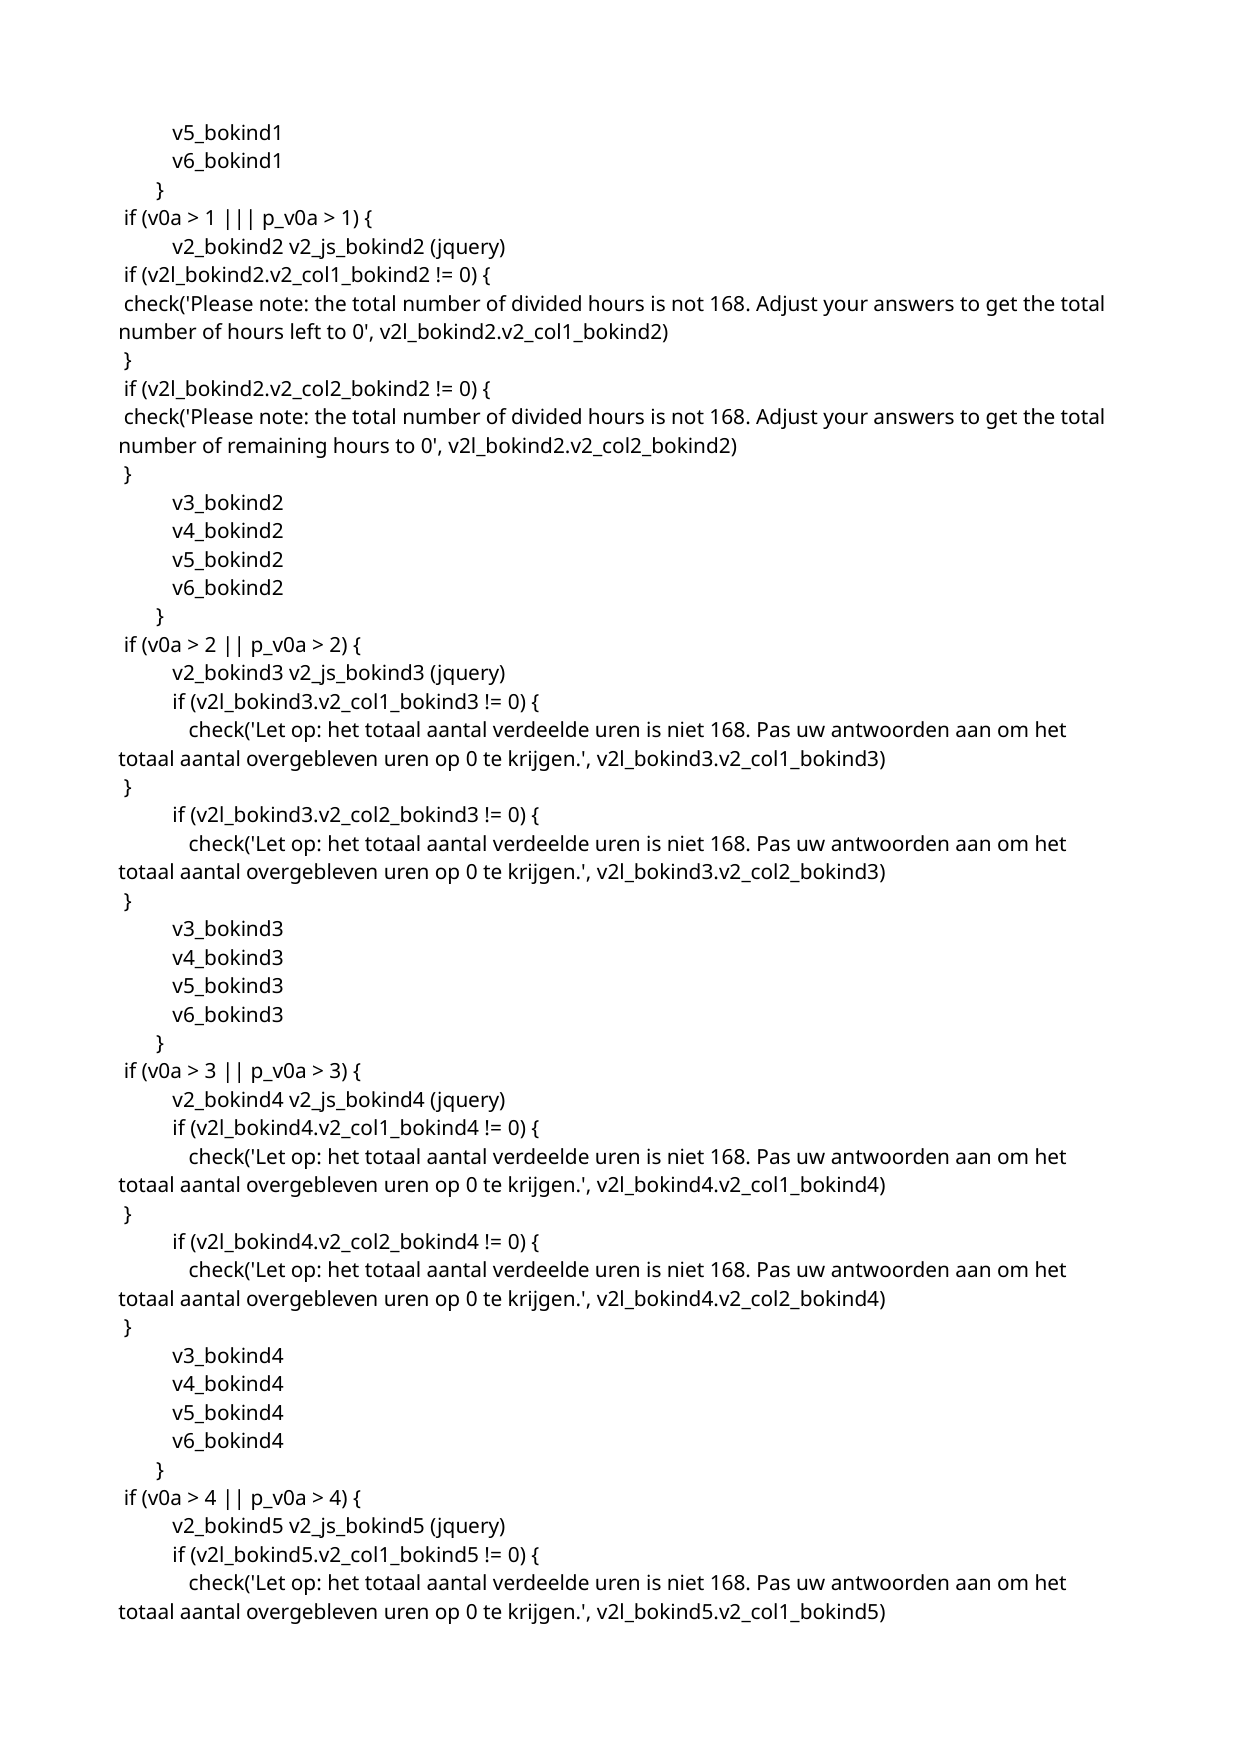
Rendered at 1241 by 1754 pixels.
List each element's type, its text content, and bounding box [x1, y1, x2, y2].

text v2_bokind2 v2_js_bokind2 (jquery) [118, 232, 1122, 260]
text } [118, 459, 1122, 488]
text if (v2l_bokind3.v2_col2_bokind3 != 0) { [118, 801, 1122, 829]
text } [118, 886, 1122, 914]
text } [118, 602, 1122, 630]
text v5_bokind1 [118, 118, 1122, 147]
text v4_bokind2 [118, 516, 1122, 545]
text v5_bokind2 [118, 545, 1122, 573]
text v3_bokind4 [118, 1341, 1122, 1369]
text if (v0a > 3 || p_v0a > 3) { [118, 1057, 1122, 1085]
text v5_bokind4 [118, 1398, 1122, 1426]
text check('Please note: the total number of divided hours is not 168. Adjust your answers to get the total number of hours left to 0', v2l_bokind2.v2_col1_bokind2) [118, 289, 1122, 346]
text check('Let op: het totaal aantal verdeelde uren is niet 168. Pas uw antwoorden aan om het totaal aantal overgebleven uren op 0 te krijgen.', v2l_bokind3.v2_col1_bokind3) [118, 715, 1122, 772]
text check('Let op: het totaal aantal verdeelde uren is niet 168. Pas uw antwoorden aan om het totaal aantal overgebleven uren op 0 te krijgen.', v2l_bokind5.v2_col1_bokind5) [118, 1568, 1122, 1625]
text v3_bokind2 [118, 488, 1122, 516]
text } [118, 175, 1122, 203]
text v5_bokind3 [118, 971, 1122, 1000]
text if (v2l_bokind4.v2_col1_bokind4 != 0) { [118, 1113, 1122, 1142]
text v3_bokind3 [118, 914, 1122, 943]
text } [118, 1455, 1122, 1483]
text v6_bokind1 [118, 147, 1122, 175]
text v4_bokind4 [118, 1369, 1122, 1398]
text } [118, 1199, 1122, 1227]
text if (v2l_bokind3.v2_col1_bokind3 != 0) { [118, 687, 1122, 715]
text v6_bokind2 [118, 573, 1122, 602]
text if (v2l_bokind5.v2_col1_bokind5 != 0) { [118, 1540, 1122, 1568]
text v2_bokind4 v2_js_bokind4 (jquery) [118, 1085, 1122, 1113]
text if (v0a > 4 || p_v0a > 4) { [118, 1483, 1122, 1512]
text if (v2l_bokind2.v2_col1_bokind2 != 0) { [118, 260, 1122, 289]
text v2_bokind5 v2_js_bokind5 (jquery) [118, 1512, 1122, 1540]
text if (v0a > 1 ||| p_v0a > 1) { [118, 203, 1122, 232]
text if (v0a > 2 || p_v0a > 2) { [118, 630, 1122, 658]
text if (v2l_bokind2.v2_col2_bokind2 != 0) { [118, 374, 1122, 402]
text v4_bokind3 [118, 943, 1122, 971]
text check('Let op: het totaal aantal verdeelde uren is niet 168. Pas uw antwoorden aan om het totaal aantal overgebleven uren op 0 te krijgen.', v2l_bokind3.v2_col2_bokind3) [118, 829, 1122, 886]
text check('Let op: het totaal aantal verdeelde uren is niet 168. Pas uw antwoorden aan om het totaal aantal overgebleven uren op 0 te krijgen.', v2l_bokind4.v2_col2_bokind4) [118, 1256, 1122, 1312]
text } [118, 1028, 1122, 1057]
text v6_bokind4 [118, 1426, 1122, 1455]
text check('Let op: het totaal aantal verdeelde uren is niet 168. Pas uw antwoorden aan om het totaal aantal overgebleven uren op 0 te krijgen.', v2l_bokind4.v2_col1_bokind4) [118, 1142, 1122, 1199]
text } [118, 346, 1122, 374]
text } [118, 1312, 1122, 1341]
text v2_bokind3 v2_js_bokind3 (jquery) [118, 658, 1122, 687]
text if (v2l_bokind4.v2_col2_bokind4 != 0) { [118, 1227, 1122, 1256]
text check('Please note: the total number of divided hours is not 168. Adjust your answers to get the total number of remaining hours to 0', v2l_bokind2.v2_col2_bokind2) [118, 402, 1122, 459]
text v6_bokind3 [118, 1000, 1122, 1028]
text } [118, 772, 1122, 801]
